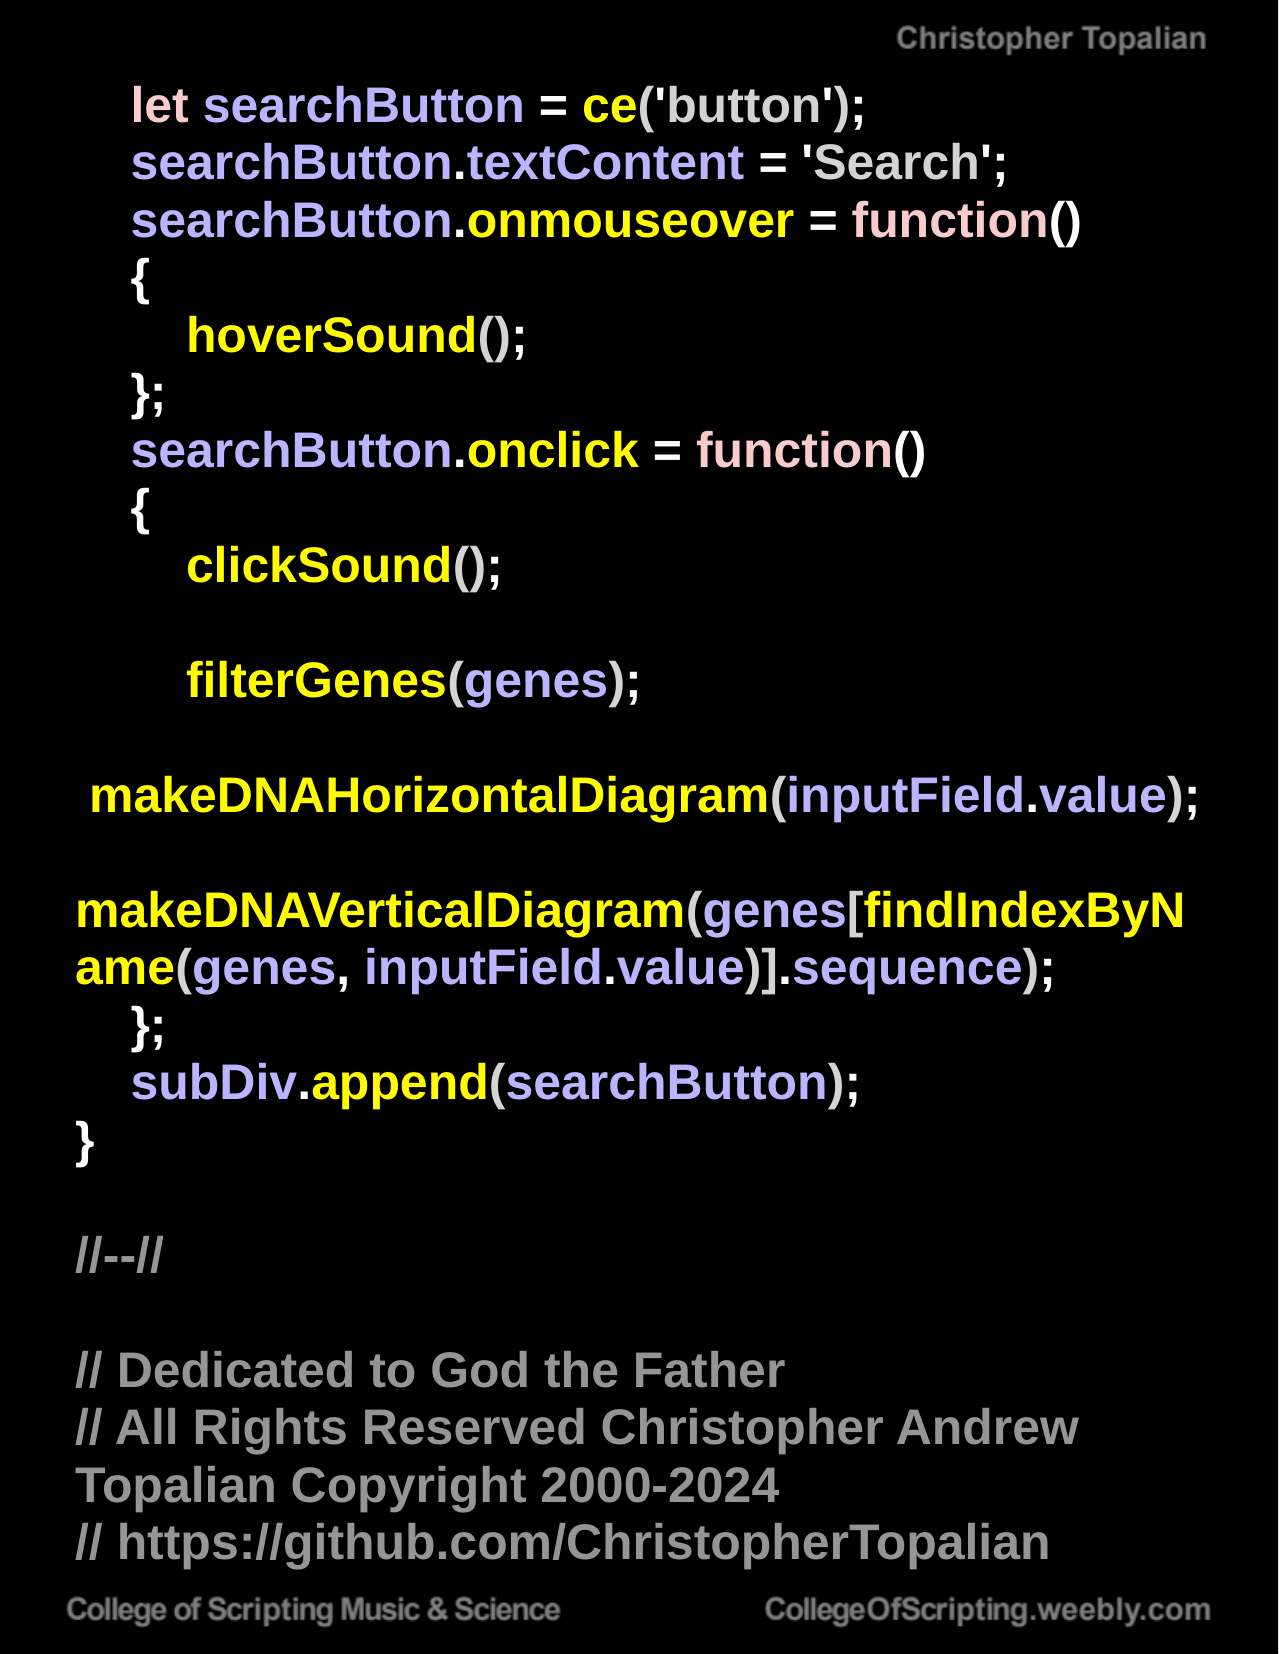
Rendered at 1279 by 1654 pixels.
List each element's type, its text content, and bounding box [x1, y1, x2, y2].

text searchButton.textContent = 'Search'; [75, 132, 1203, 190]
text { [75, 477, 1203, 535]
text }; [75, 362, 1203, 420]
text // Dedicated to God the Father [75, 1340, 1203, 1397]
text } [75, 1110, 1203, 1167]
text makeDNAVerticalDiagram(genes[findIndexByName(genes, inputField.value)].sequence); [75, 880, 1203, 995]
text hoverSound(); [75, 305, 1203, 362]
text //--// [75, 1225, 1203, 1282]
text // https://github.com/ChristopherTopalian [75, 1512, 1203, 1570]
text subDiv.append(searchButton); [75, 1052, 1203, 1110]
text clickSound(); [75, 535, 1203, 592]
text searchButton.onclick = function() [75, 420, 1203, 477]
text let searchButton = ce('button'); [75, 75, 1203, 132]
text searchButton.onmouseover = function() [75, 190, 1203, 247]
text filterGenes(genes); [75, 650, 1203, 707]
text }; [75, 995, 1203, 1052]
text // All Rights Reserved Christopher Andrew Topalian Copyright 2000-2024 [75, 1397, 1203, 1512]
text { [75, 247, 1203, 305]
text makeDNAHorizontalDiagram(inputField.value); [75, 765, 1203, 822]
